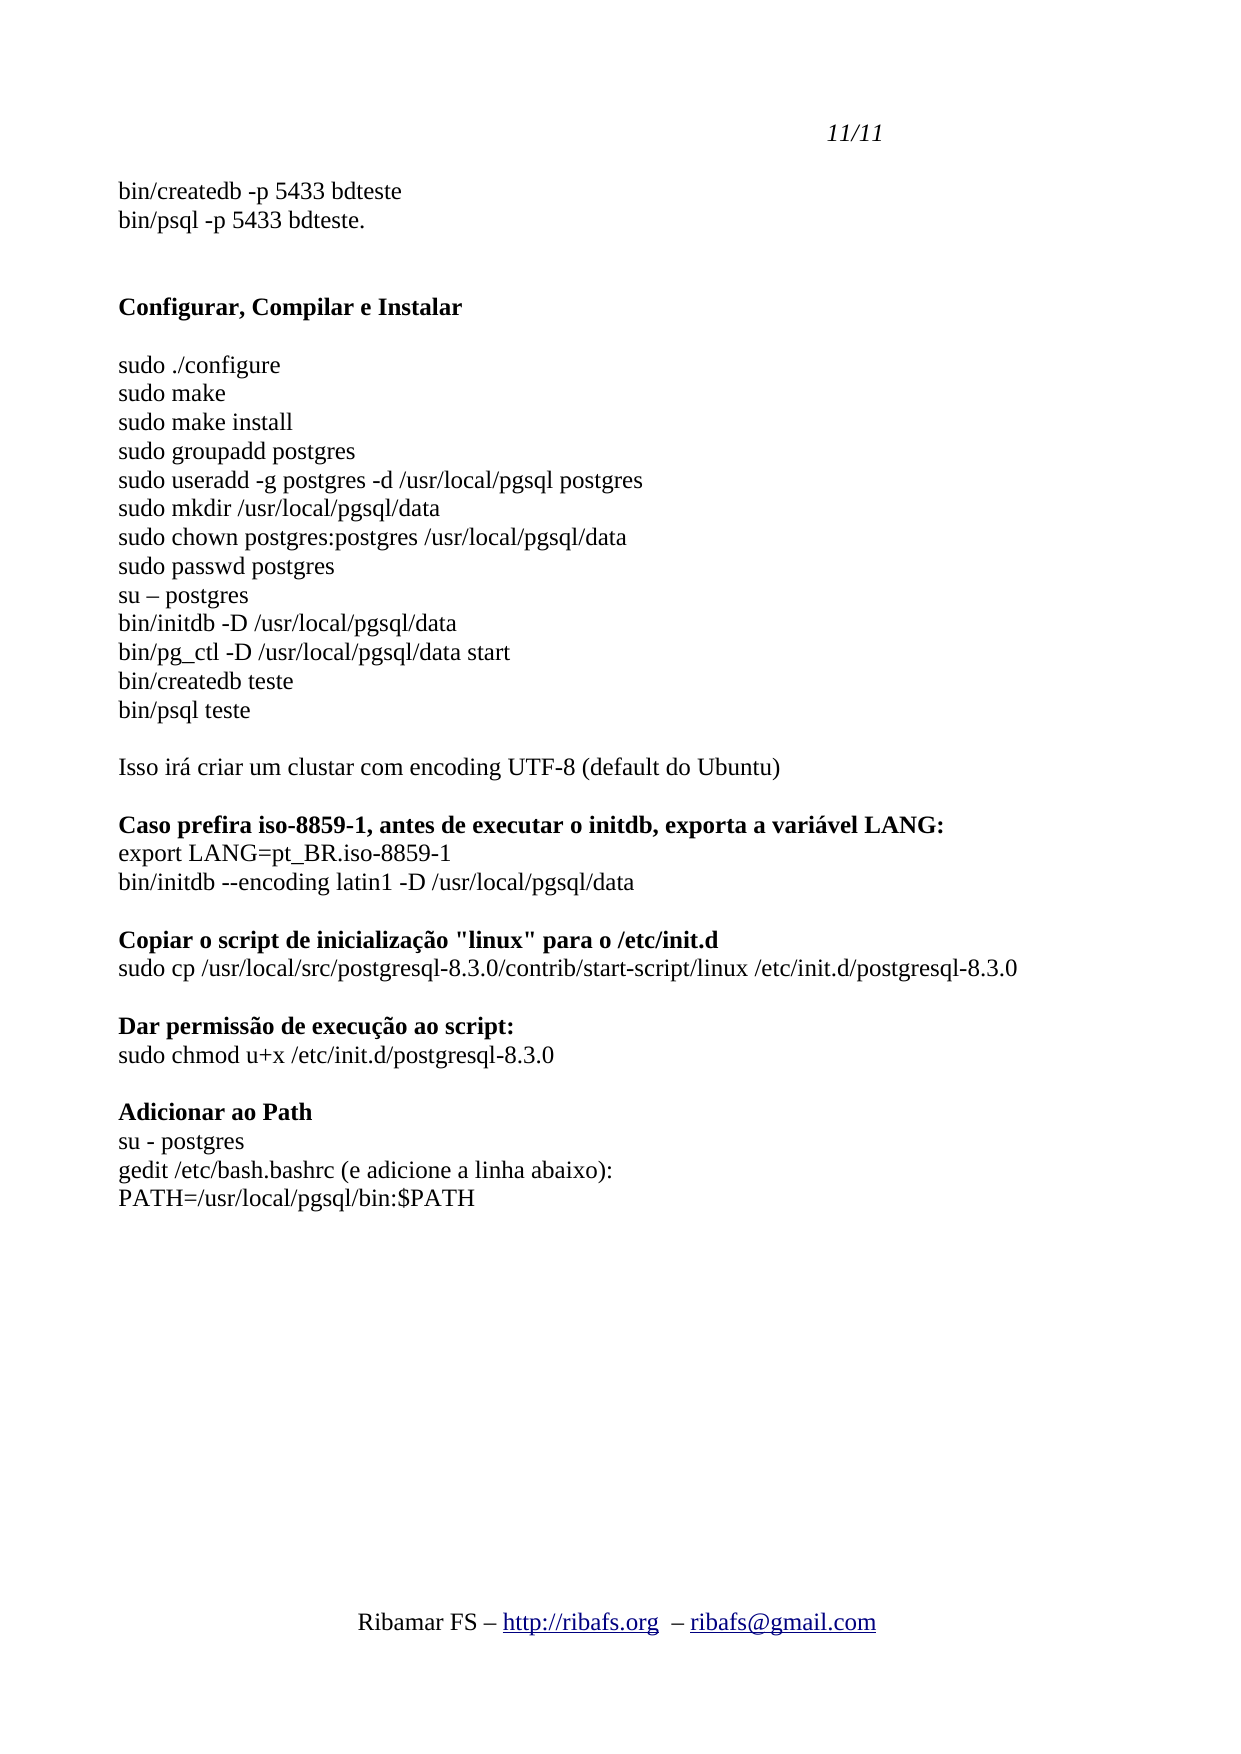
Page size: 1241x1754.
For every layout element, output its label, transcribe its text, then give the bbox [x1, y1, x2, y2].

text Configurar, Compilar e Instalar sudo ./configure sudo make sudo make install sudo groupadd postgres sudo useradd -g postgres -d /usr/local/pgsql postgres sudo mkdir /usr/local/pgsql/data sudo chown postgres:postgres /usr/local/pgsql/data sudo passwd postgres su – postgres bin/initdb -D /usr/local/pgsql/data bin/pg_ctl -D /usr/local/pgsql/data start bin/createdb teste bin/psql teste Isso irá criar um clustar com encoding UTF-8 (default do Ubuntu) Caso prefira iso-8859-1, antes de executar o initdb, exporta a variável LANG: export LANG=pt_BR.iso-8859-1 bin/initdb --encoding latin1 -D /usr/local/pgsql/data Copiar o script de inicialização "linux" para o /etc/init.d sudo cp /usr/local/src/postgresql-8.3.0/contrib/start-script/linux /etc/init.d/postgresql-8.3.0 Dar permissão de execução ao script: sudo chmod u+x /etc/init.d/postgresql-8.3.0 Adicionar ao Path su - postgres gedit /etc/bash.bashrc (e adicione a linha abaixo): PATH=/usr/local/pgsql/bin:$PATH [118, 292, 1122, 1212]
text bin/createdb -p 5433 bdteste bin/psql -p 5433 bdteste. [118, 176, 1122, 234]
